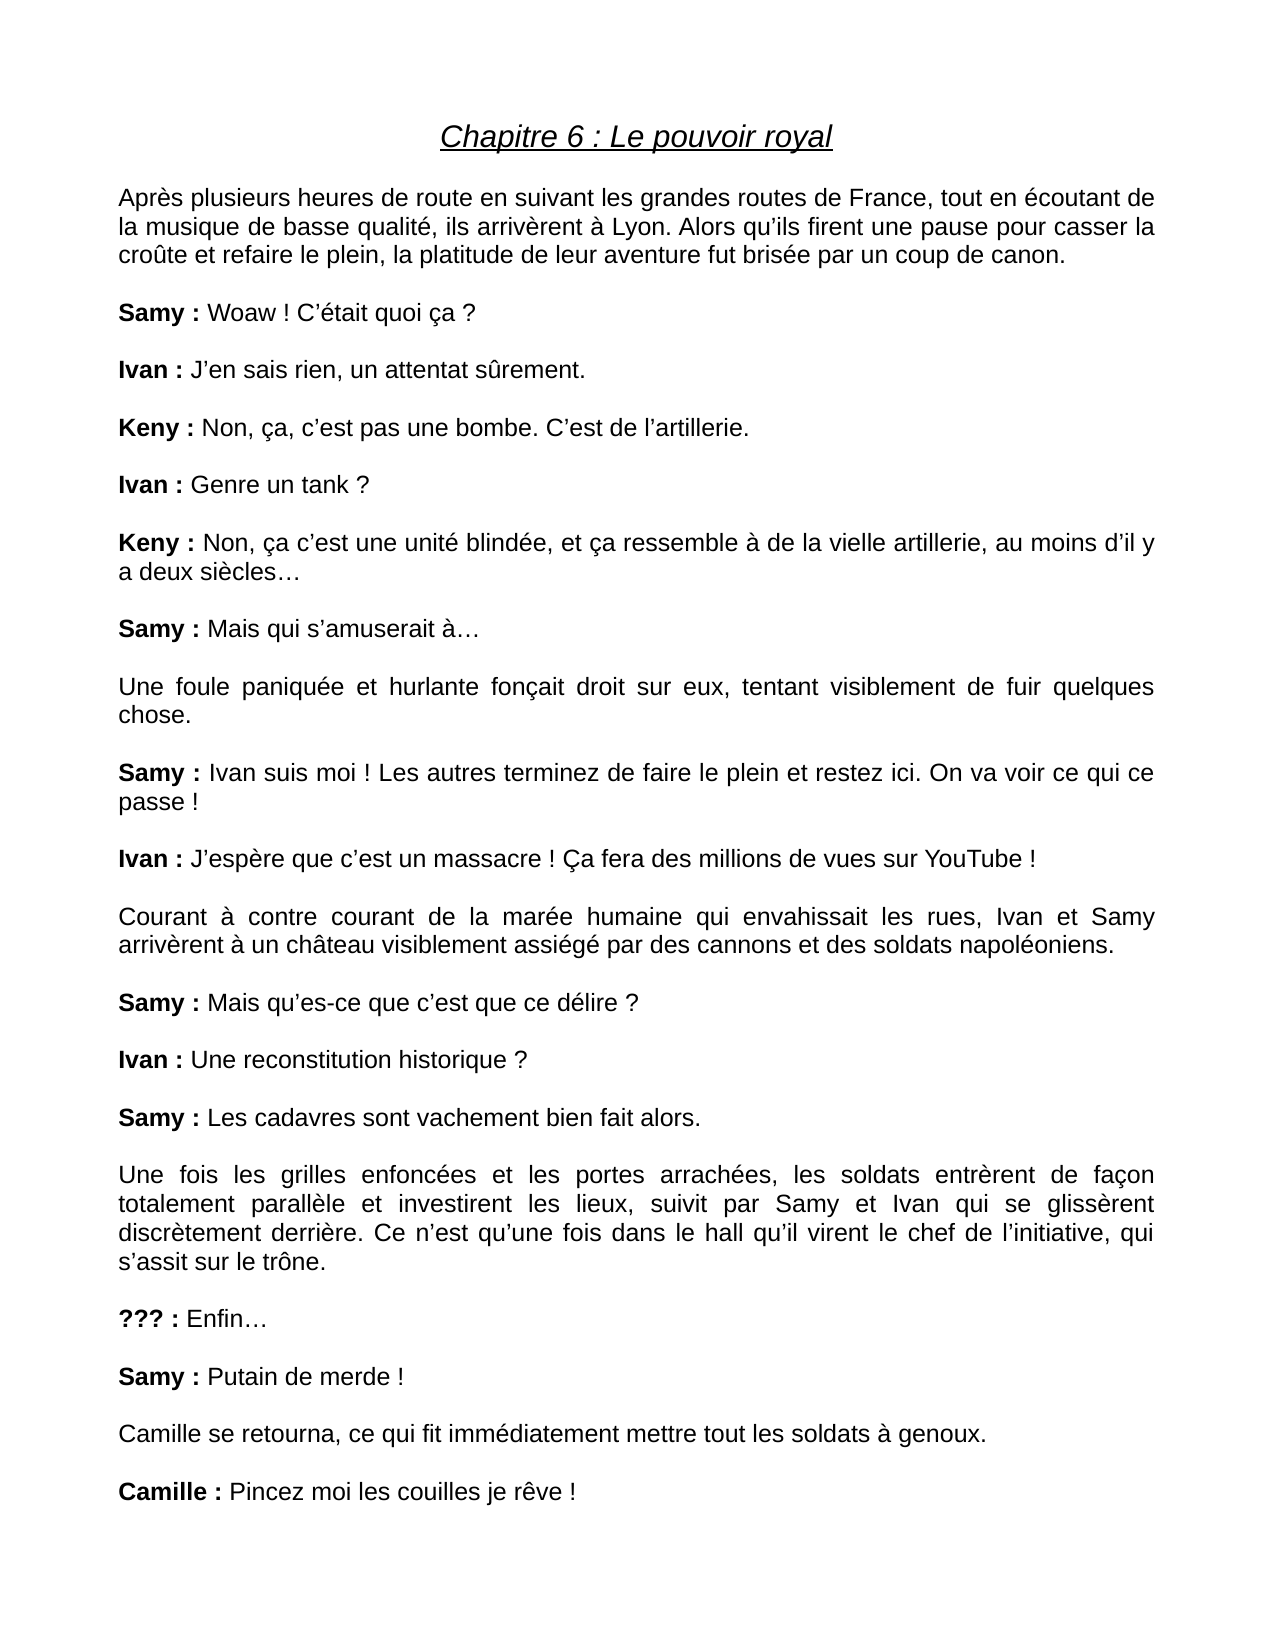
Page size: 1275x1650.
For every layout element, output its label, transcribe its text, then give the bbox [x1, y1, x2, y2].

text Camille se retourna, ce qui fit immédiatement mettre tout les soldats à genoux. [118, 1419, 1157, 1448]
text Ivan : J’en sais rien, un attentat sûrement. [118, 355, 1157, 384]
text Ivan : Une reconstitution historique ? [118, 1045, 1157, 1074]
text Samy : Mais qu’es-ce que c’est que ce délire ? [118, 988, 1157, 1017]
text Keny : Non, ça, c’est pas une bombe. C’est de l’artillerie. [118, 413, 1157, 442]
text Courant à contre courant de la marée humaine qui envahissait les rues, Ivan et Samy arrivèrent à un château visiblement assiégé par des cannons et des soldats napoléoniens. [118, 902, 1157, 959]
text Une fois les grilles enfoncées et les portes arrachées, les soldats entrèrent de façon totalement parallèle et investirent les lieux, suivit par Samy et Ivan qui se glissèrent discrètement derrière. Ce n’est qu’une fois dans le hall qu’il virent le chef de l’initiative, qui s’assit sur le trône. [118, 1160, 1157, 1275]
text Samy : Putain de merde ! [118, 1362, 1157, 1390]
text Chapitre 6 : Le pouvoir royal [118, 118, 1157, 154]
text Après plusieurs heures de route en suivant les grandes routes de France, tout en écoutant de la musique de basse qualité, ils arrivèrent à Lyon. Alors qu’ils firent une pause pour casser la croûte et refaire le plein, la platitude de leur aventure fut brisée par un coup de canon. [118, 183, 1157, 269]
text Ivan : J’espère que c’est un massacre ! Ça fera des millions de vues sur YouTube ! [118, 844, 1157, 873]
text Ivan : Genre un tank ? [118, 470, 1157, 499]
text Une foule paniquée et hurlante fonçait droit sur eux, tentant visiblement de fuir quelques chose. [118, 672, 1157, 729]
text Camille : Pincez moi les couilles je rêve ! [118, 1477, 1157, 1505]
text Samy : Ivan suis moi ! Les autres terminez de faire le plein et restez ici. On va voir ce qui ce passe ! [118, 758, 1157, 815]
text Keny : Non, ça c’est une unité blindée, et ça ressemble à de la vielle artillerie, au moins d’il y a deux siècles… [118, 528, 1157, 585]
text ??? : Enfin… [118, 1304, 1157, 1333]
text Samy : Les cadavres sont vachement bien fait alors. [118, 1103, 1157, 1132]
text Samy : Woaw ! C’était quoi ça ? [118, 298, 1157, 327]
text Samy : Mais qui s’amuserait à… [118, 614, 1157, 643]
